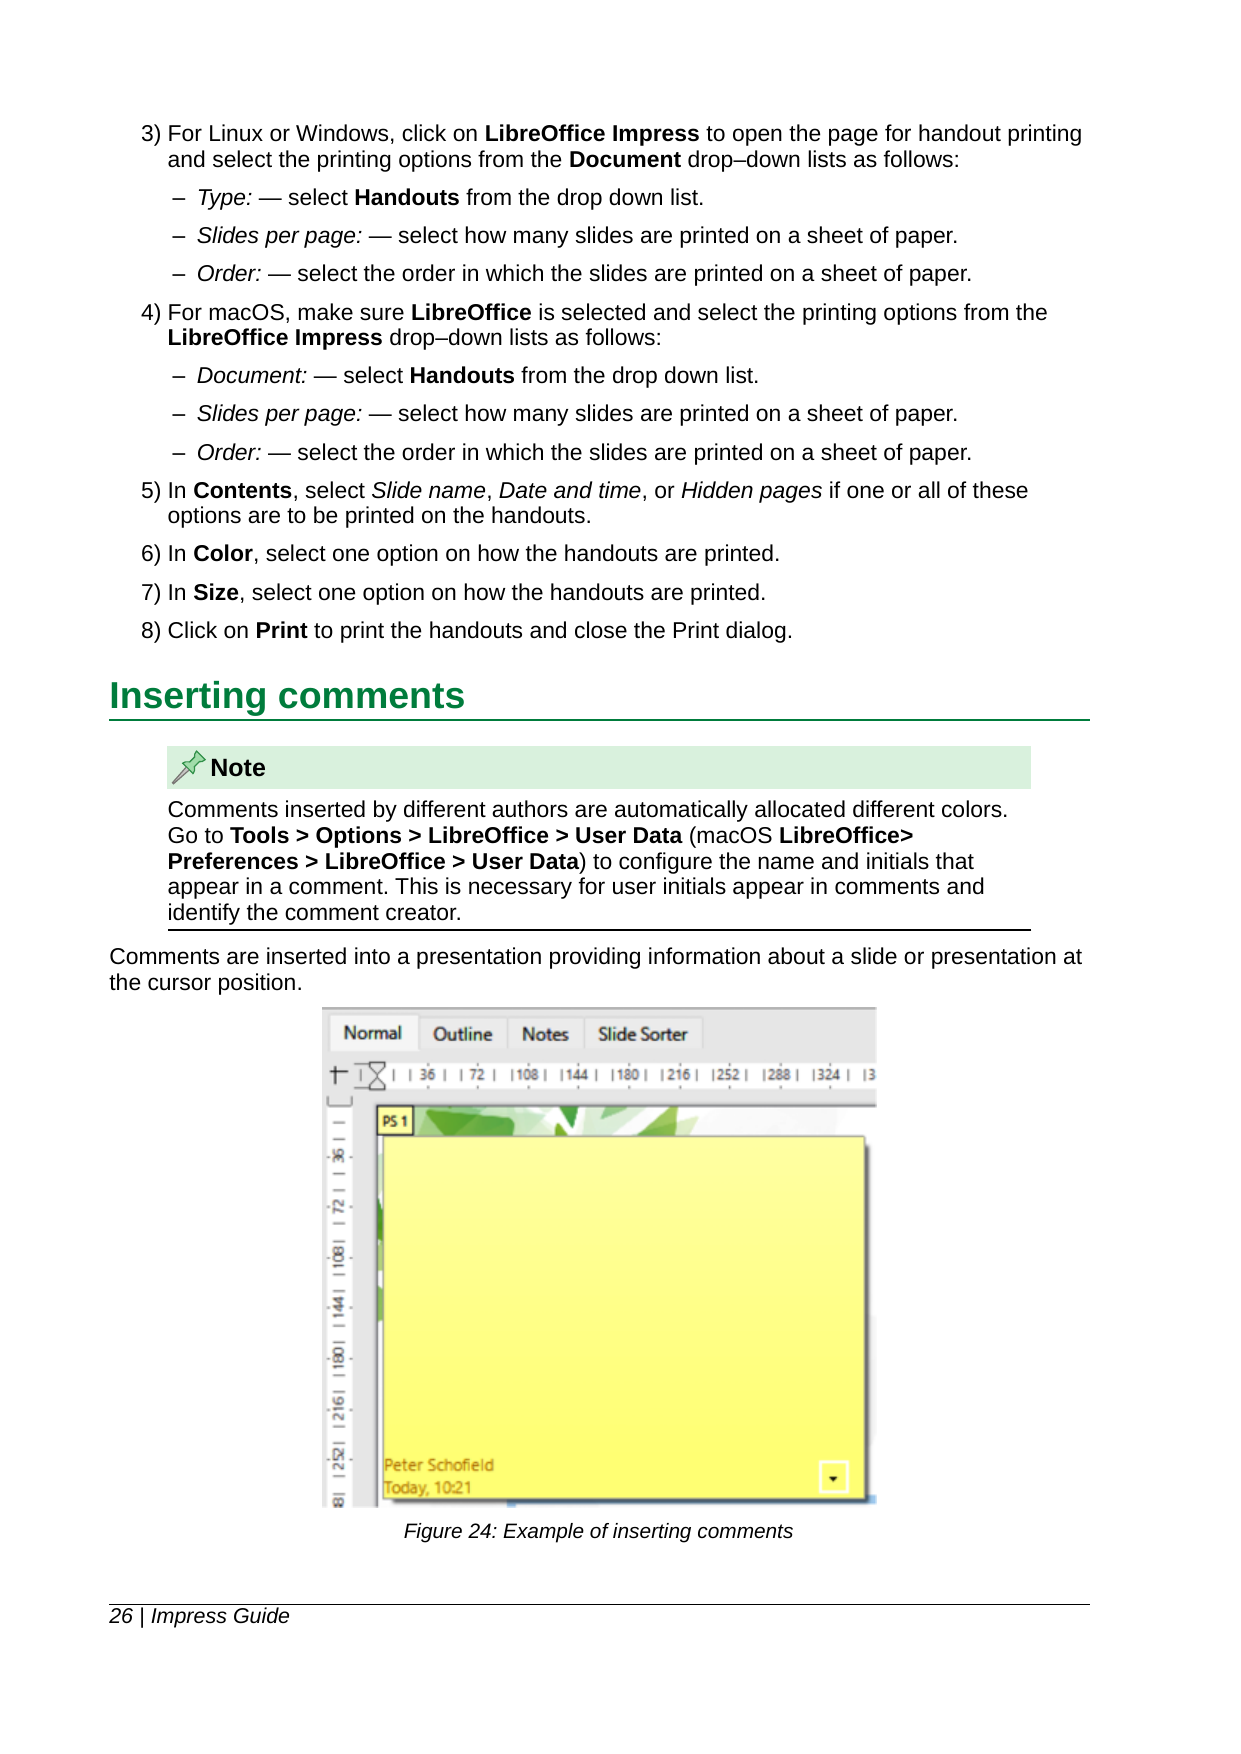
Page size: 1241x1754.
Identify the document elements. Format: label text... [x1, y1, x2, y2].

text Comments inserted by different authors are automatically allocated different colors. Go to Tools > Options > LibreOffice > User Data (macOS LibreOffice> Preferences > LibreOffice > User Data) to configure the name and initials that appear in a comment. This is necessary for user initials appear in comments and identify the comment creator. [167, 797, 1031, 931]
list In Color, select one option on how the handouts are printed. [167, 541, 1090, 567]
list Slides per page: — select how many slides are printed on a sheet of paper. [197, 401, 1090, 427]
list Document: — select Handouts from the drop down list. [197, 363, 1090, 388]
subtitle Note [167, 746, 1031, 789]
list In Contents, select Slide name, Date and time, or Hidden pages if one or all of these options are to be printed on the handouts. [167, 477, 1090, 528]
list Order: — select the order in which the slides are printed on a sheet of paper. [197, 439, 1090, 465]
list Order: — select the order in which the slides are printed on a sheet of paper. [197, 261, 1090, 287]
list Slides per page: — select how many slides are printed on a sheet of paper. [197, 223, 1090, 248]
text Comments are inserted into a presentation providing information about a slide or presentation at the cursor position. [109, 944, 1090, 995]
subtitle Inserting comments [109, 674, 1090, 719]
text Figure 24: Example of inserting comments [322, 1520, 877, 1543]
list For Linux or Windows, click on LibreOffice Impress to open the page for handout printing and select the printing options from the Document drop–down lists as follows: [167, 121, 1090, 172]
list For macOS, make sure LibreOffice is selected and select the printing options from the LibreOffice Impress drop–down lists as follows: [167, 299, 1090, 350]
list Type: — select Handouts from the drop down list. [197, 185, 1090, 210]
picture [322, 1007, 877, 1508]
list In Size, select one option on how the handouts are printed. [167, 579, 1090, 605]
list Click on Print to print the handouts and close the Print dialog. [167, 617, 1090, 643]
